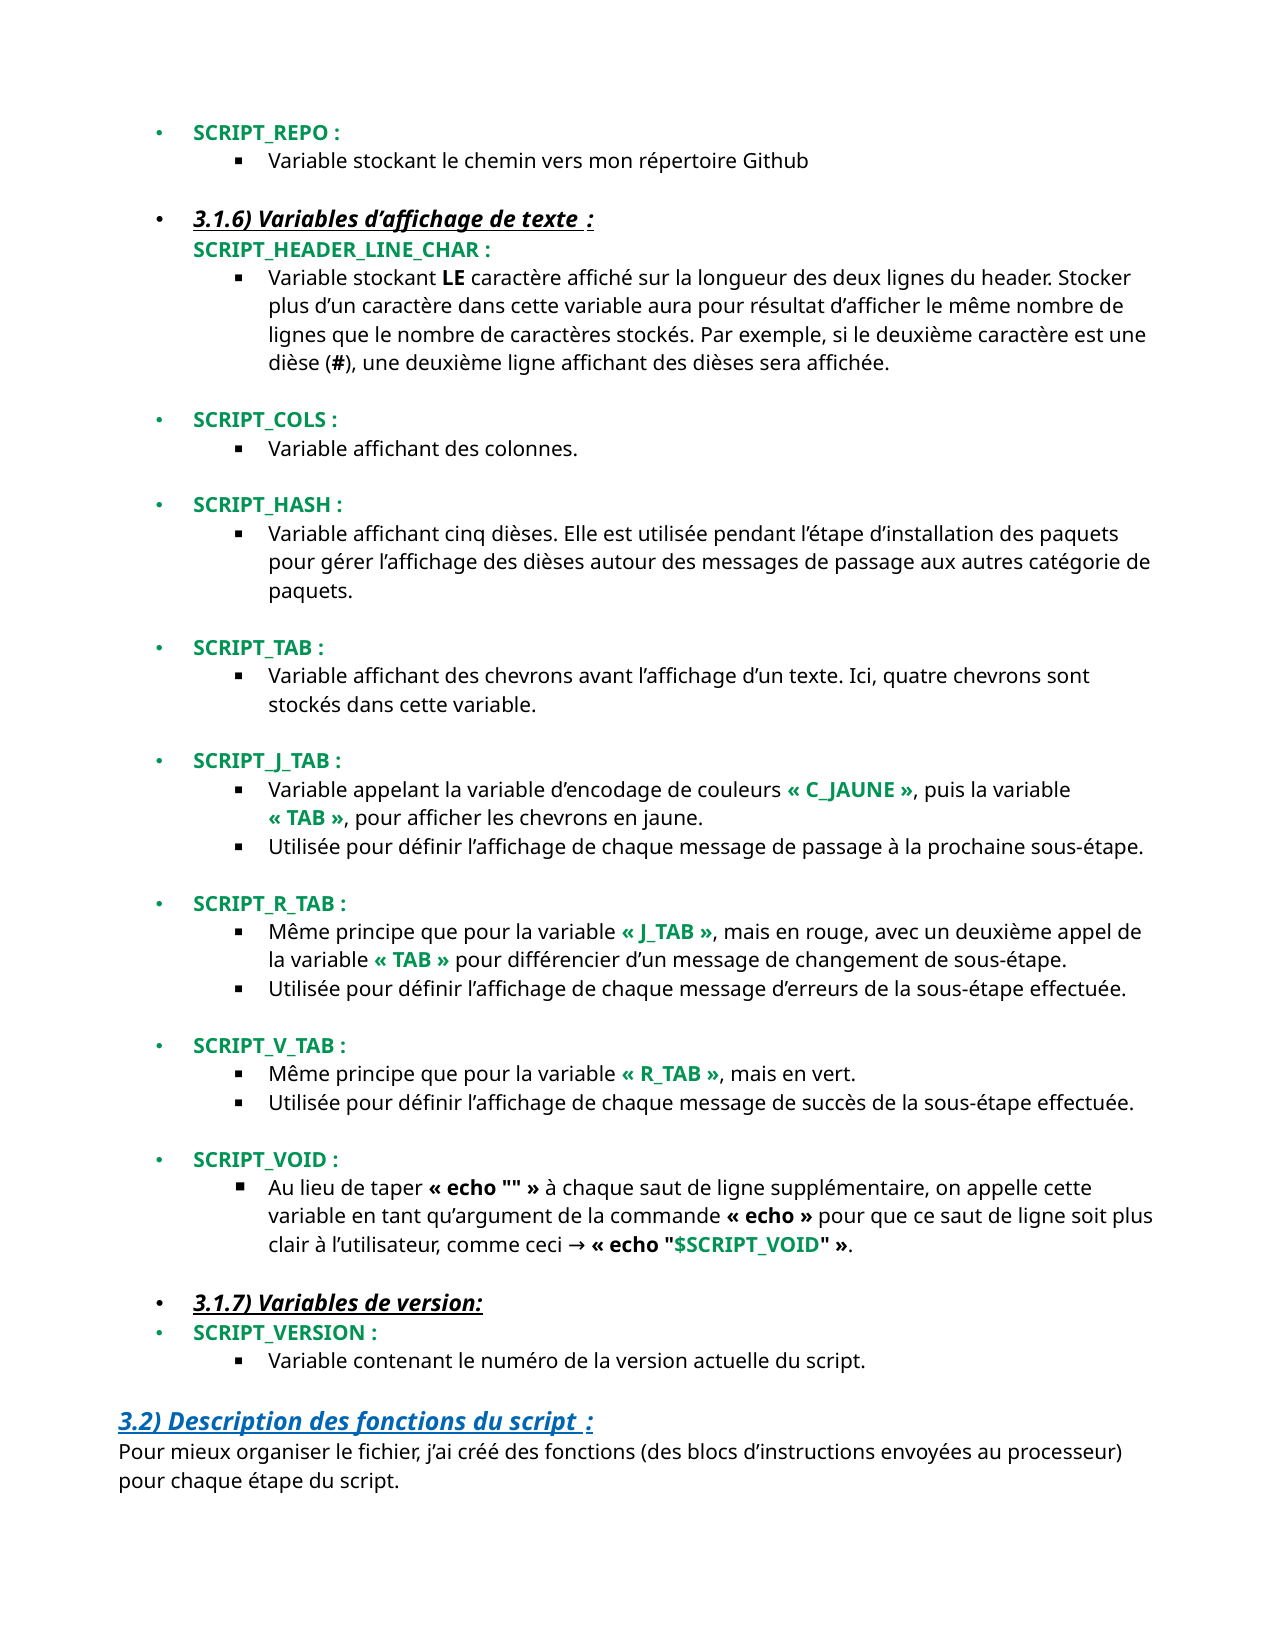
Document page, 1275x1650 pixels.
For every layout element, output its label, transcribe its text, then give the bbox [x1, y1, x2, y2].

list Utilisée pour définir l’affichage de chaque message de passage à la prochaine sous-étape. [231, 832, 1157, 860]
list Utilisée pour définir l’affichage de chaque message d’erreurs de la sous-étape effectuée. [231, 974, 1157, 1002]
list Même principe que pour la variable « R_TAB », mais en vert. [231, 1059, 1157, 1088]
list SCRIPT_TAB : [156, 633, 1157, 661]
list Même principe que pour la variable « J_TAB », mais en rouge, avec un deuxième appel de la variable « TAB » pour différencier d’un message de changement de sous-étape. [231, 917, 1157, 974]
list SCRIPT_R_TAB : [156, 889, 1157, 917]
list Variable appelant la variable d’encodage de couleurs « C_JAUNE », puis la variable « TAB », pour afficher les chevrons en jaune. [231, 775, 1157, 832]
list Variable stockant le chemin vers mon répertoire Github [231, 147, 1157, 175]
list 3.1.7) Variables de version: [156, 1287, 1157, 1318]
list Au lieu de taper « echo "" » à chaque saut de ligne supplémentaire, on appelle cette variable en tant qu’argument de la commande « echo » pour que ce saut de ligne soit plus clair à l’utilisateur, comme ceci → « echo "$SCRIPT_VOID" ». [231, 1173, 1157, 1258]
list Variable contenant le numéro de la version actuelle du script. [231, 1347, 1157, 1375]
list SCRIPT_VOID : [156, 1145, 1157, 1173]
list Utilisée pour définir l’affichage de chaque message de succès de la sous-étape effectuée. [231, 1088, 1157, 1116]
list SCRIPT_HASH : [156, 491, 1157, 519]
list SCRIPT_HEADER_LINE_CHAR : [156, 235, 1157, 263]
list SCRIPT_V_TAB : [156, 1031, 1157, 1059]
list SCRIPT_J_TAB : [156, 747, 1157, 775]
list SCRIPT_REPO : [156, 118, 1157, 147]
list SCRIPT_COLS : [156, 405, 1157, 434]
text 3.2) Description des fonctions du script : [118, 1403, 1157, 1437]
list Variable stockant LE caractère affiché sur la longueur des deux lignes du header. Stocker plus d’un caractère dans cette variable aura pour résultat d’afficher le même nombre de lignes que le nombre de caractères stockés. Par exemple, si le deuxième caractère est une dièse (#), une deuxième ligne affichant des dièses sera affichée. [231, 263, 1157, 377]
list Variable affichant cinq dièses. Elle est utilisée pendant l’étape d’installation des paquets pour gérer l’affichage des dièses autour des messages de passage aux autres catégorie de paquets. [231, 519, 1157, 604]
list Variable affichant des colonnes. [231, 434, 1157, 462]
list 3.1.6) Variables d’affichage de texte : [156, 203, 1157, 235]
list SCRIPT_VERSION : [156, 1318, 1157, 1347]
list Variable affichant des chevrons avant l’affichage d’un texte. Ici, quatre chevrons sont stockés dans cette variable. [231, 661, 1157, 718]
text Pour mieux organiser le fichier, j’ai créé des fonctions (des blocs d’instructions envoyées au processeur) pour chaque étape du script. [118, 1437, 1157, 1494]
